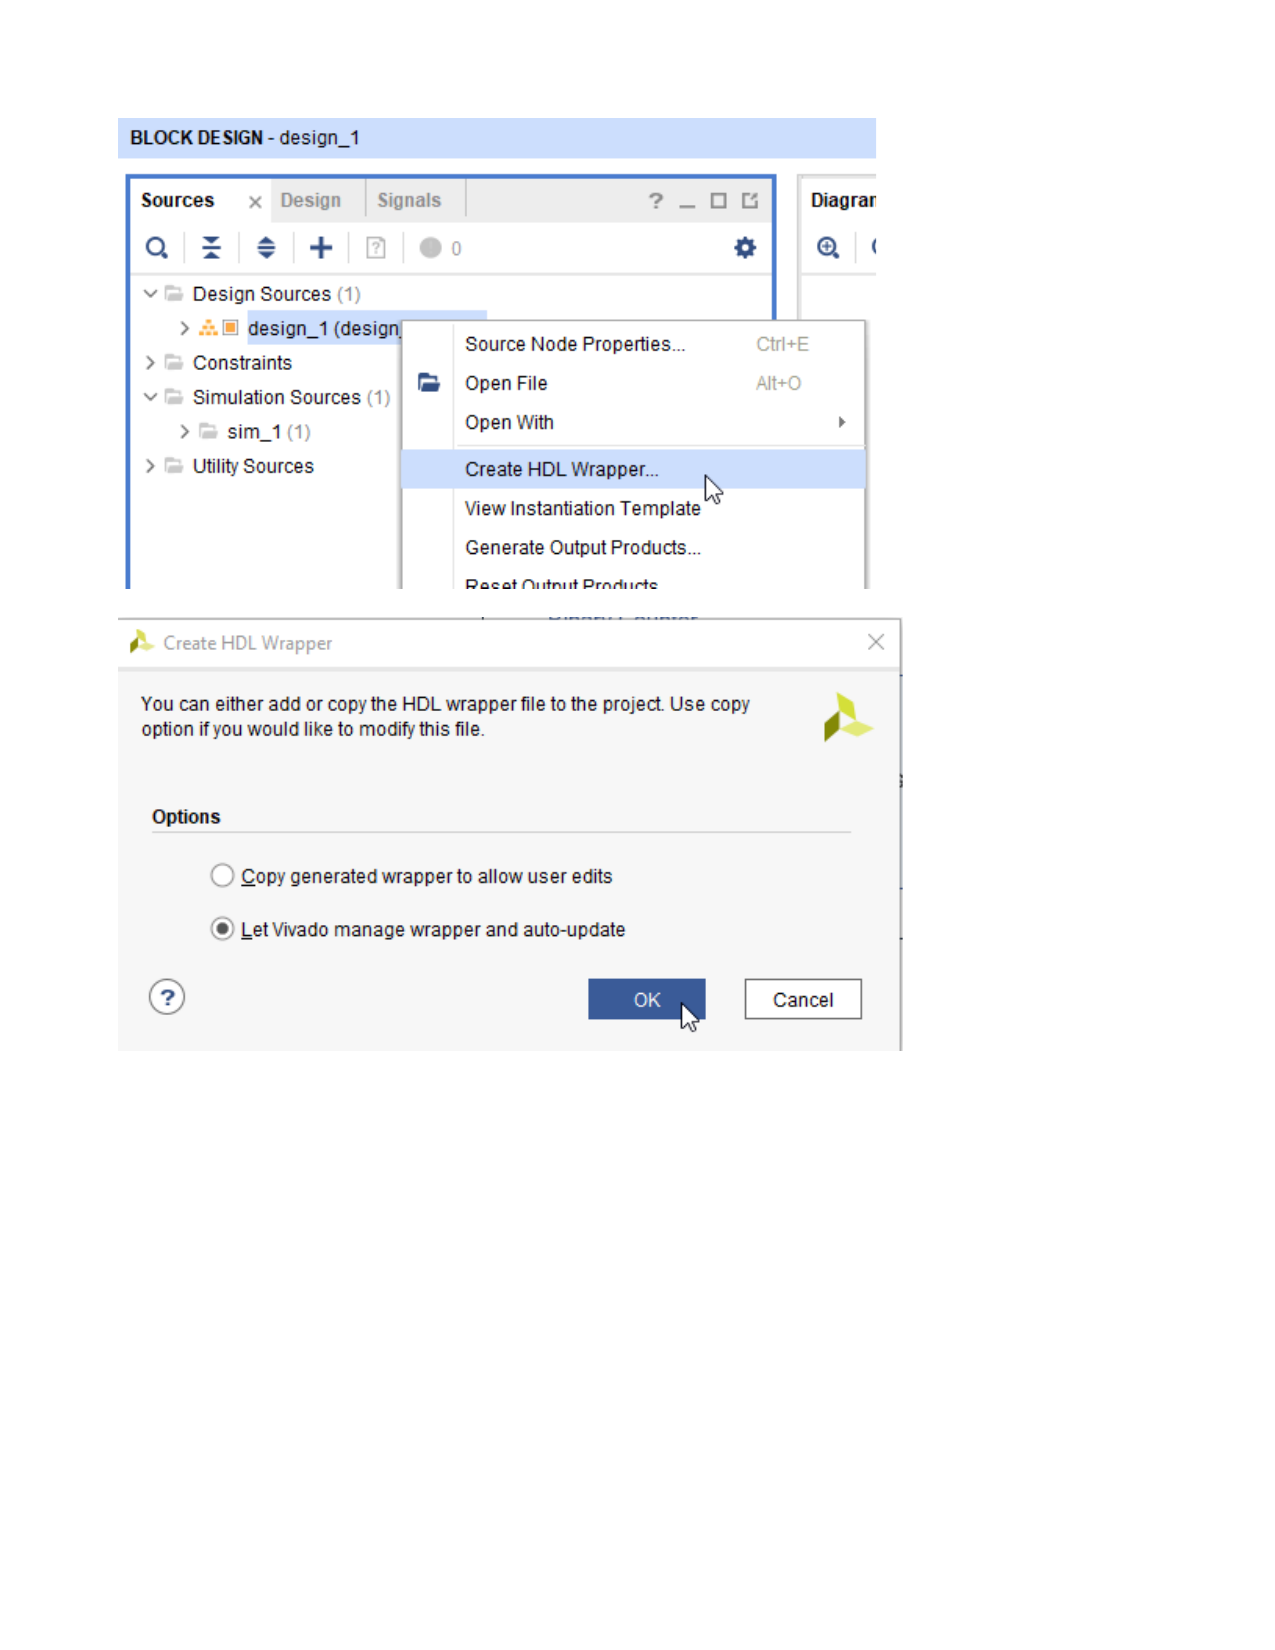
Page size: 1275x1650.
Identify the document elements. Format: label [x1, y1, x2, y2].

picture [118, 617, 903, 1051]
picture [118, 118, 877, 589]
